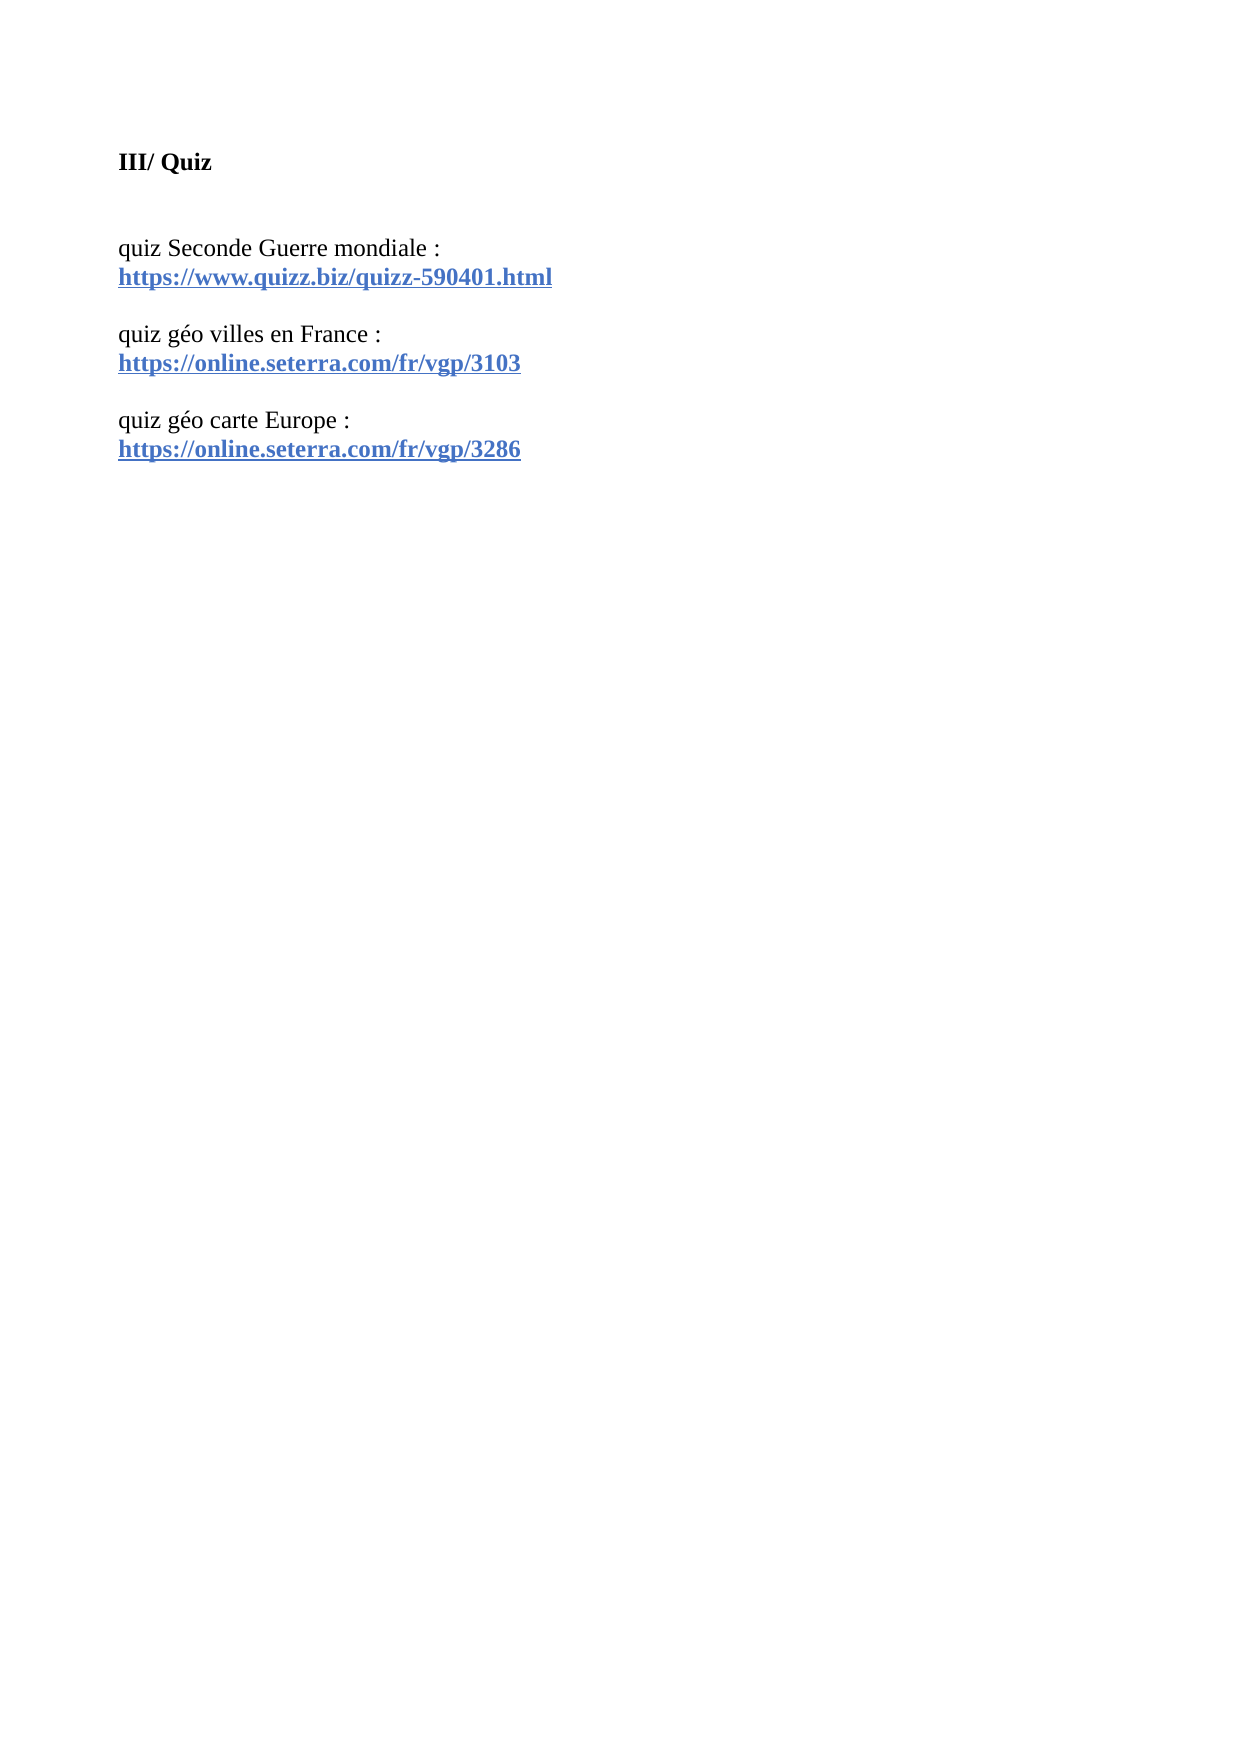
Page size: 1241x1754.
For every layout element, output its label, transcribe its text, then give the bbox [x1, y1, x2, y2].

text quiz géo villes en France : [118, 319, 1122, 348]
text https://online.seterra.com/fr/vgp/3286 [118, 434, 1122, 463]
text quiz géo carte Europe : [118, 406, 1122, 434]
text quiz Seconde Guerre mondiale : [118, 233, 1122, 262]
text III/ Quiz [118, 147, 1122, 176]
text https://www.quizz.biz/quizz-590401.html [118, 262, 1122, 291]
text https://online.seterra.com/fr/vgp/3103 [118, 348, 1122, 377]
